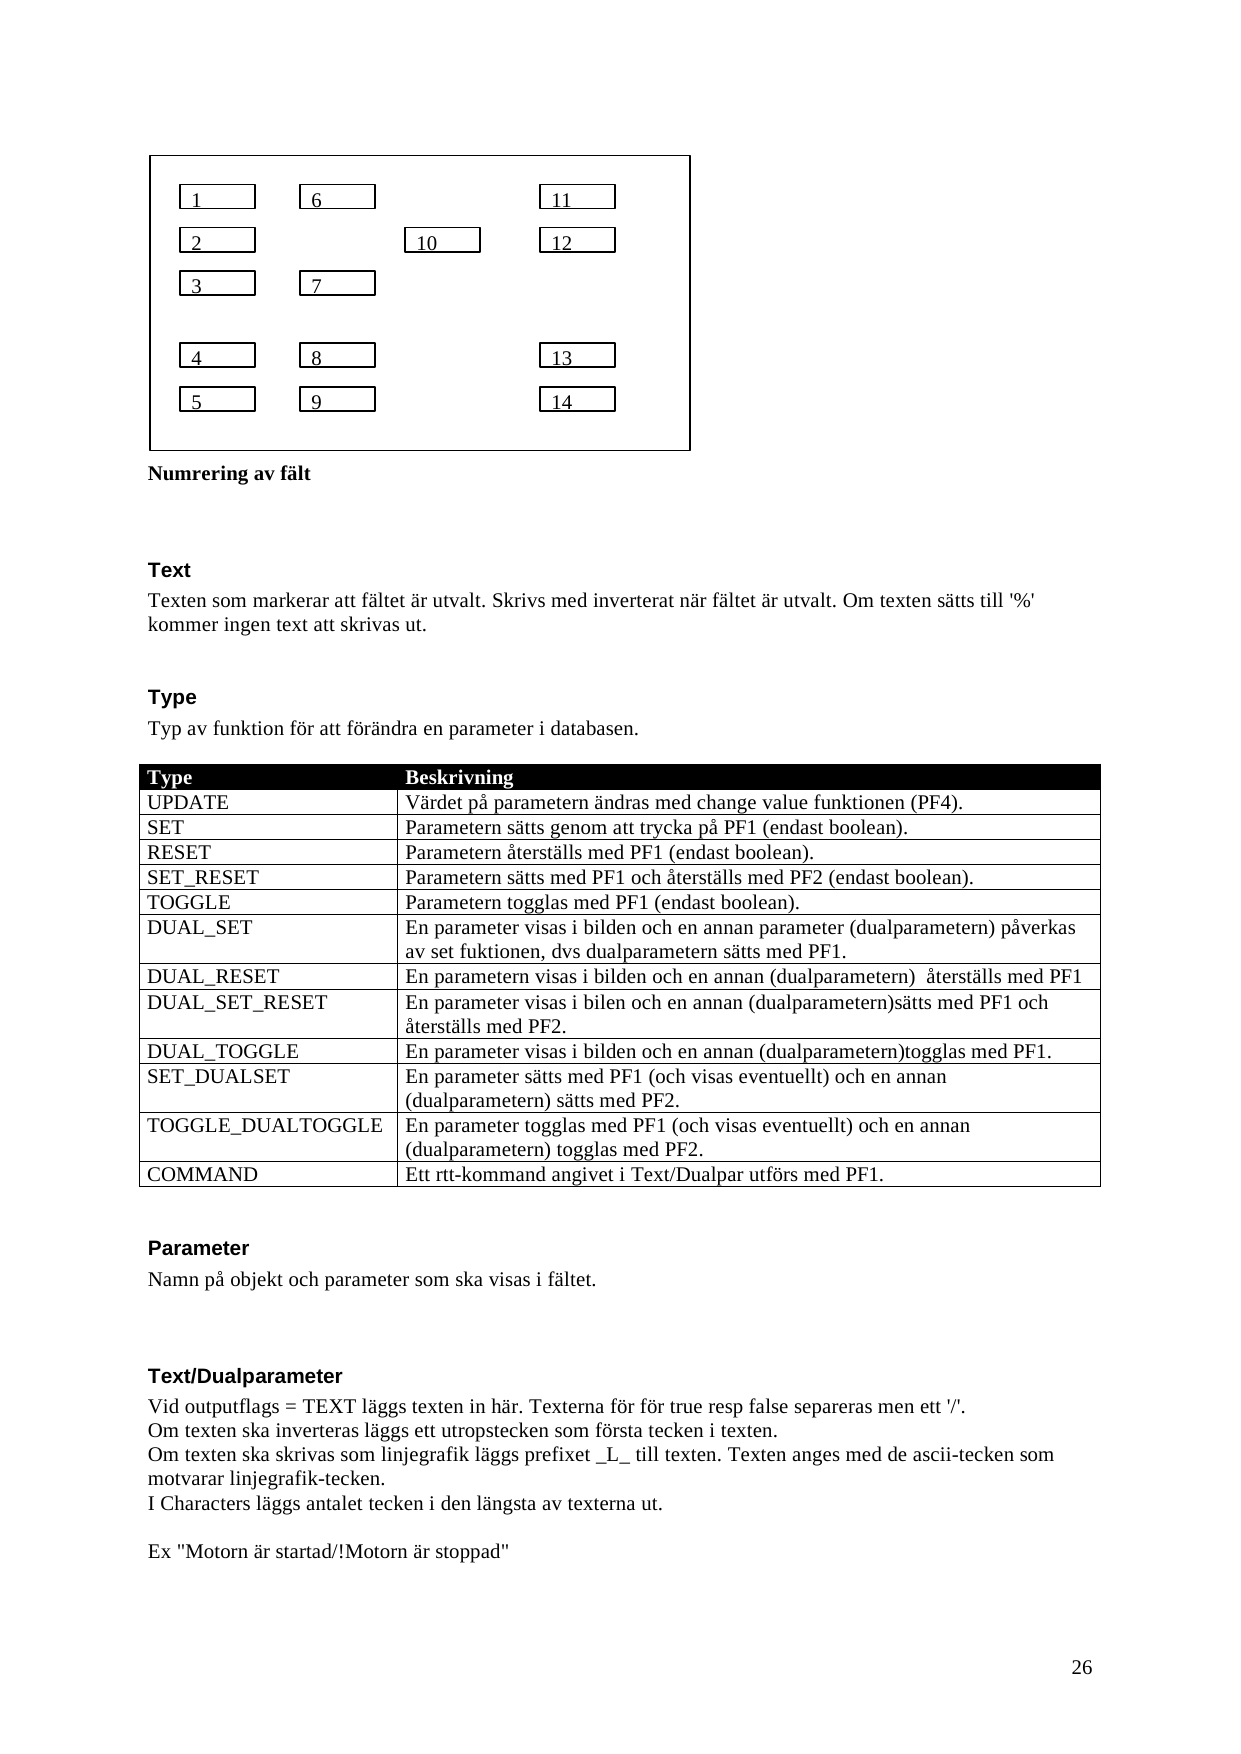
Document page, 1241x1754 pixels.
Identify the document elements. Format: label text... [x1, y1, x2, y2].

table_cell Parametern sätts genom att trycka på PF1 (endast boolean). [398, 815, 1100, 839]
table_cell DUAL_SET_RESET [140, 990, 397, 1038]
text Vid outputflags = TEXT läggs texten in här. Texterna för för true resp false separeras men ett '/'. [148, 1394, 1093, 1418]
text Numrering av fält [148, 460, 1093, 484]
table_cell Parametern sätts med PF1 och återställs med PF2 (endast boolean). [398, 865, 1100, 889]
table_cell TOGGLE_DUALTOGGLE [140, 1113, 397, 1161]
text Typ av funktion för att förändra en parameter i databasen. [148, 715, 1093, 739]
table_cell Ett rtt-kommand angivet i Text/Dualpar utförs med PF1. [398, 1162, 1100, 1186]
table_cell Parametern togglas med PF1 (endast boolean). [398, 890, 1100, 914]
table_cell En parameter visas i bilen och en annan (dualparametern)sätts med PF1 och återställs med PF2. [398, 990, 1100, 1038]
table_cell SET_DUALSET [140, 1064, 397, 1112]
table_cell DUAL_TOGGLE [140, 1039, 397, 1063]
table_cell DUAL_RESET [140, 964, 397, 988]
table_cell COMMAND [140, 1162, 397, 1186]
text Om texten ska skrivas som linjegrafik läggs prefixet _L_ till texten. Texten anges med de ascii-tecken som motvarar linjegrafik-tecken. [148, 1442, 1093, 1490]
table_cell En parameter visas i bilden och en annan parameter (dualparametern) påverkas av set fuktionen, dvs dualparametern sätts med PF1. [398, 915, 1100, 963]
table_cell RESET [140, 840, 397, 864]
table_cell SET [140, 815, 397, 839]
text Om texten ska inverteras läggs ett utropstecken som första tecken i texten. [148, 1418, 1093, 1442]
table_cell En parameter visas i bilden och en annan (dualparametern)togglas med PF1. [398, 1039, 1100, 1063]
table_cell TOGGLE [140, 890, 397, 914]
table_cell SET_RESET [140, 865, 397, 889]
table_cell En parameter togglas med PF1 (och visas eventuellt) och en annan (dualparametern) togglas med PF2. [398, 1113, 1100, 1161]
subtitle Text/Dualparameter [148, 1364, 1093, 1388]
subtitle Parameter [148, 1236, 1093, 1260]
text I Characters läggs antalet tecken i den längsta av texterna ut. [148, 1490, 1093, 1514]
subtitle Text [148, 558, 1093, 582]
table_header Type [140, 765, 397, 789]
table_cell Parametern återställs med PF1 (endast boolean). [398, 840, 1100, 864]
text Ex "Motorn är startad/!Motorn är stoppad" [148, 1538, 1093, 1562]
table_cell Värdet på parametern ändras med change value funktionen (PF4). [398, 790, 1100, 814]
subtitle Type [148, 685, 1093, 709]
table_cell En parameter sätts med PF1 (och visas eventuellt) och en annan (dualparametern) sätts med PF2. [398, 1064, 1100, 1112]
table_cell En parametern visas i bilden och en annan (dualparametern) återställs med PF1 [398, 964, 1100, 988]
text Texten som markerar att fältet är utvalt. Skrivs med inverterat när fältet är utvalt. Om texten sätts till '%' kommer ingen text att skrivas ut. [148, 588, 1093, 636]
table_cell UPDATE [140, 790, 397, 814]
table_cell DUAL_SET [140, 915, 397, 963]
text Namn på objekt och parameter som ska visas i fältet. [148, 1267, 1093, 1291]
table_header Beskrivning [398, 765, 1100, 789]
